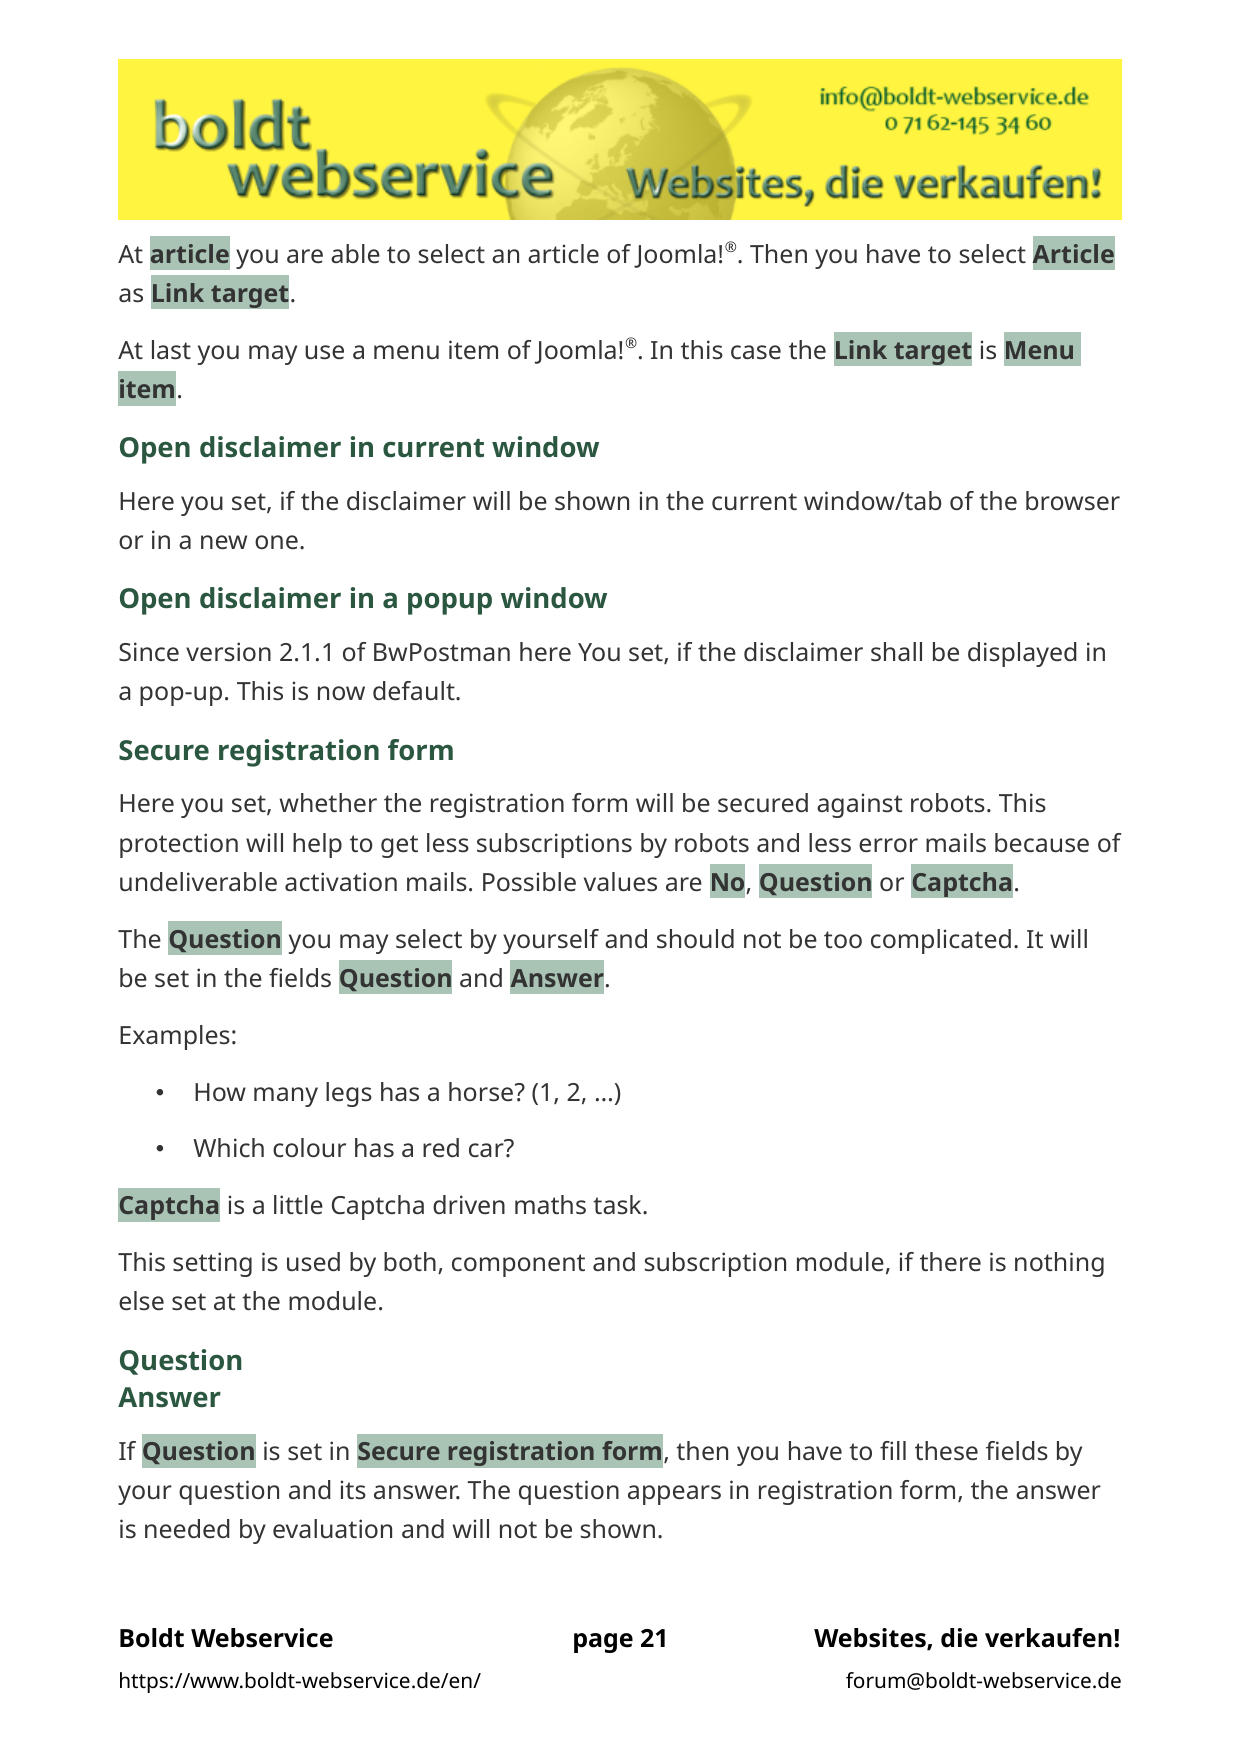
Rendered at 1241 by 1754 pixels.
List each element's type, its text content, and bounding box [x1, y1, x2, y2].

text The Question you may select by yourself and should not be too complicated. It will be set in the fields Question and Answer. [118, 921, 1122, 994]
subtitle Secure registration form [118, 731, 1122, 768]
subtitle Question Answer [118, 1341, 1122, 1416]
text Captcha is a little Captcha driven maths task. [220, 1188, 1122, 1222]
subtitle Open disclaimer in current window [118, 428, 1122, 466]
text If Question is set in Secure registration form, then you have to fill these fields by your question and its answer. The question appears in registration form, the answer is needed by evaluation and will not be shown. [118, 1433, 1122, 1546]
text Since version 2.1.1 of BwPostman here You set, if the disclaimer shall be displayed in a pop-up. This is now default. [118, 635, 1122, 708]
list Which colour has a red car? [156, 1131, 1122, 1165]
picture [118, 59, 1123, 220]
text Here you set, whether the registration form will be secured against robots. This protection will help to get less subscriptions by robots and less error mails because of undeliverable activation mails. Possible values are No, Question or Captcha. [118, 786, 1122, 898]
text This setting is used by both, component and subscription module, if there is nothing else set at the module. [118, 1245, 1122, 1318]
text At article you are able to select an article of Joomla!®. Then you have to select Article as Link target. [118, 236, 1122, 309]
text Here you set, if the disclaimer will be shown in the current window/tab of the browser or in a new one. [118, 483, 1122, 557]
subtitle Open disclaimer in a popup window [118, 579, 1122, 617]
list How many legs has a horse? (1, 2, …) [156, 1074, 1122, 1108]
text Examples: [118, 1017, 1122, 1051]
text At last you may use a menu item of Joomla!®. In this case the Link target is Menu item. [118, 332, 1122, 406]
